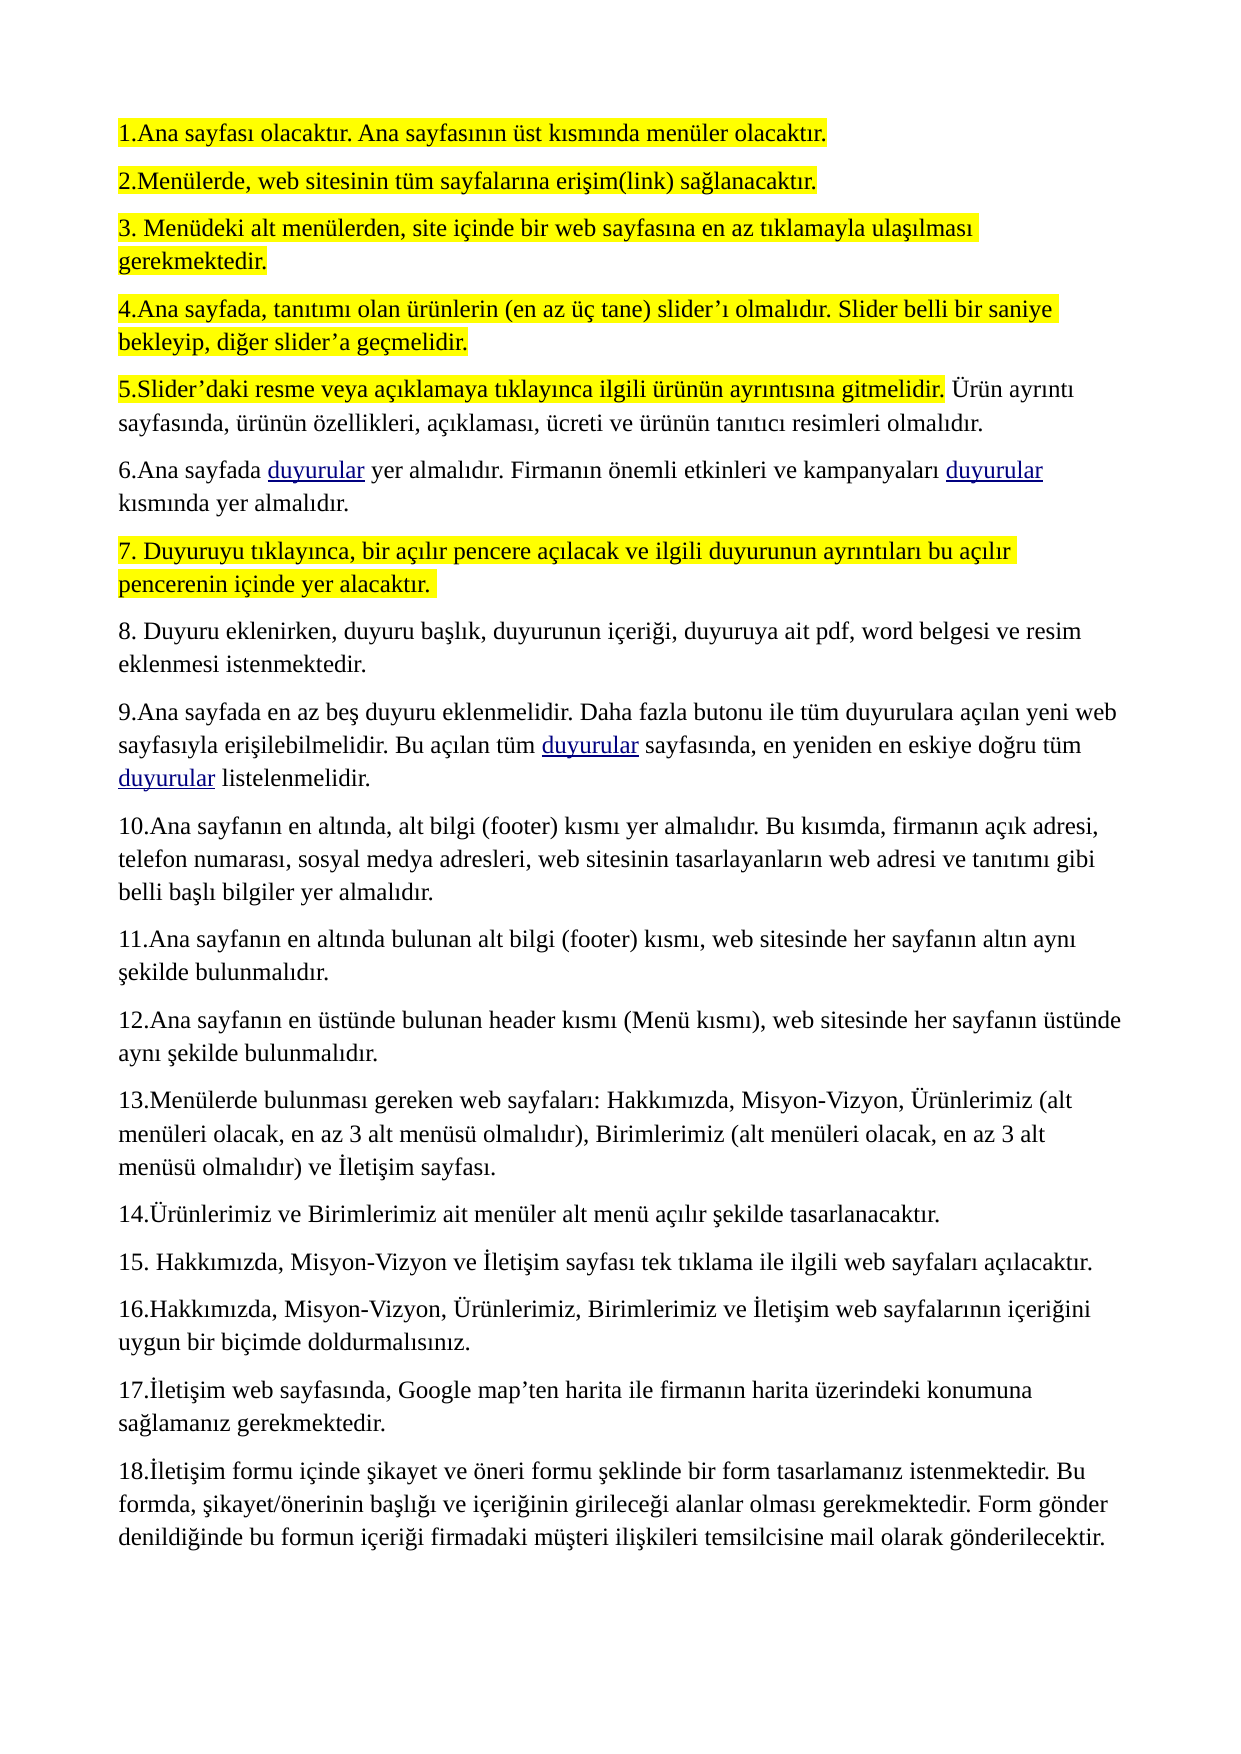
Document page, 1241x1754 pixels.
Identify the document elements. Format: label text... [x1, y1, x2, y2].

text 3. Menüdeki alt menülerden, site içinde bir web sayfasına en az tıklamayla ulaşılması gerekmektedir. [118, 213, 1122, 275]
text 11.Ana sayfanın en altında bulunan alt bilgi (footer) kısmı, web sitesinde her sayfanın altın aynı şekilde bulunmalıdır. [118, 924, 1122, 986]
text 4.Ana sayfada, tanıtımı olan ürünlerin (en az üç tane) slider’ı olmalıdır. Slider belli bir saniye bekleyip, diğer slider’a geçmelidir. [118, 294, 1122, 356]
text 16.Hakkımızda, Misyon-Vizyon, Ürünlerimiz, Birimlerimiz ve İletişim web sayfalarının içeriğini uygun bir biçimde doldurmalısınız. [118, 1294, 1122, 1356]
text 2.Menülerde, web sitesinin tüm sayfalarına erişim(link) sağlanacaktır. [118, 166, 1122, 194]
text 1.Ana sayfası olacaktır. Ana sayfasının üst kısmında menüler olacaktır. [118, 118, 1122, 147]
text 13.Menülerde bulunması gereken web sayfaları: Hakkımızda, Misyon-Vizyon, Ürünlerimiz (alt menüleri olacak, en az 3 alt menüsü olmalıdır), Birimlerimiz (alt menüleri olacak, en az 3 alt menüsü olmalıdır) ve İletişim sayfası. [118, 1086, 1122, 1180]
text 14.Ürünlerimiz ve Birimlerimiz ait menüler alt menü açılır şekilde tasarlanacaktır. [118, 1199, 1122, 1228]
text 8. Duyuru eklenirken, duyuru başlık, duyurunun içeriği, duyuruya ait pdf, word belgesi ve resim eklenmesi istenmektedir. [118, 616, 1122, 678]
text 6.Ana sayfada duyurular yer almalıdır. Firmanın önemli etkinleri ve kampanyaları duyurular kısmında yer almalıdır. [118, 455, 1122, 517]
text 15. Hakkımızda, Misyon-Vizyon ve İletişim sayfası tek tıklama ile ilgili web sayfaları açılacaktır. [118, 1247, 1122, 1276]
text 17.İletişim web sayfasında, Google map’ten harita ile firmanın harita üzerindeki konumuna sağlamanız gerekmektedir. [118, 1375, 1122, 1437]
text 12.Ana sayfanın en üstünde bulunan header kısmı (Menü kısmı), web sitesinde her sayfanın üstünde aynı şekilde bulunmalıdır. [118, 1005, 1122, 1067]
text 5.Slider’daki resme veya açıklamaya tıklayınca ilgili ürünün ayrıntısına gitmelidir. Ürün ayrıntı sayfasında, ürünün özellikleri, açıklaması, ücreti ve ürünün tanıtıcı resimleri olmalıdır. [118, 374, 1122, 436]
text 7. Duyuruyu tıklayınca, bir açılır pencere açılacak ve ilgili duyurunun ayrıntıları bu açılır pencerenin içinde yer alacaktır. [118, 536, 1122, 598]
text 18.İletişim formu içinde şikayet ve öneri formu şeklinde bir form tasarlamanız istenmektedir. Bu formda, şikayet/önerinin başlığı ve içeriğinin girileceği alanlar olması gerekmektedir. Form gönder denildiğinde bu formun içeriği firmadaki müşteri ilişkileri temsilcisine mail olarak gönderilecektir. [118, 1456, 1122, 1551]
text 9.Ana sayfada en az beş duyuru eklenmelidir. Daha fazla butonu ile tüm duyurulara açılan yeni web sayfasıyla erişilebilmelidir. Bu açılan tüm duyurular sayfasında, en yeniden en eskiye doğru tüm duyurular listelenmelidir. [118, 697, 1122, 792]
text 10.Ana sayfanın en altında, alt bilgi (footer) kısmı yer almalıdır. Bu kısımda, firmanın açık adresi, telefon numarası, sosyal medya adresleri, web sitesinin tasarlayanların web adresi ve tanıtımı gibi belli başlı bilgiler yer almalıdır. [118, 811, 1122, 906]
